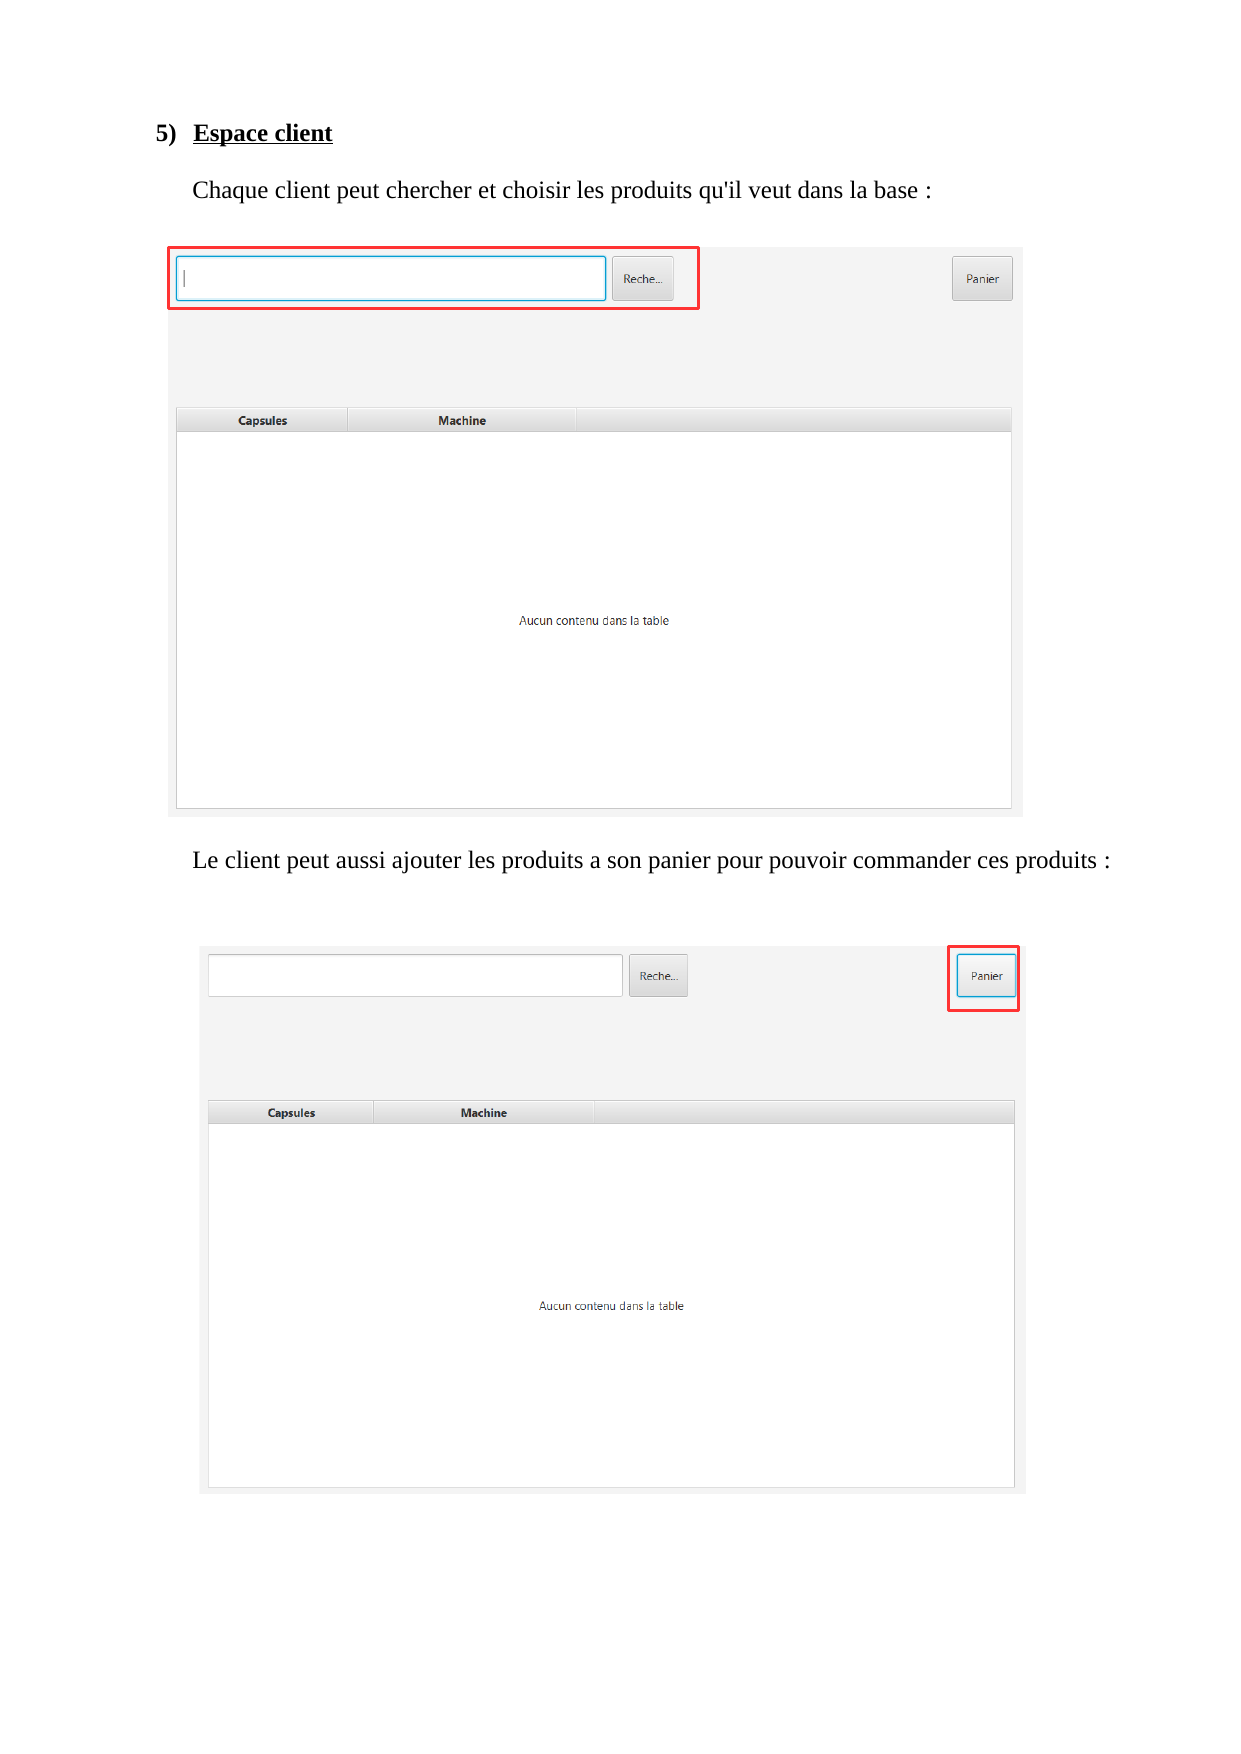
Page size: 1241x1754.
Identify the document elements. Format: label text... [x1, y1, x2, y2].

text Chaque client peut chercher et choisir les produits qu'il veut dans la base : [118, 176, 1122, 204]
list Espace client [156, 118, 1122, 147]
picture [199, 946, 1028, 1494]
picture [170, 249, 697, 307]
text Le client peut aussi ajouter les produits a son panier pour pouvoir commander ces produits : [118, 846, 1122, 874]
picture [168, 247, 1027, 817]
picture [950, 948, 1017, 1009]
